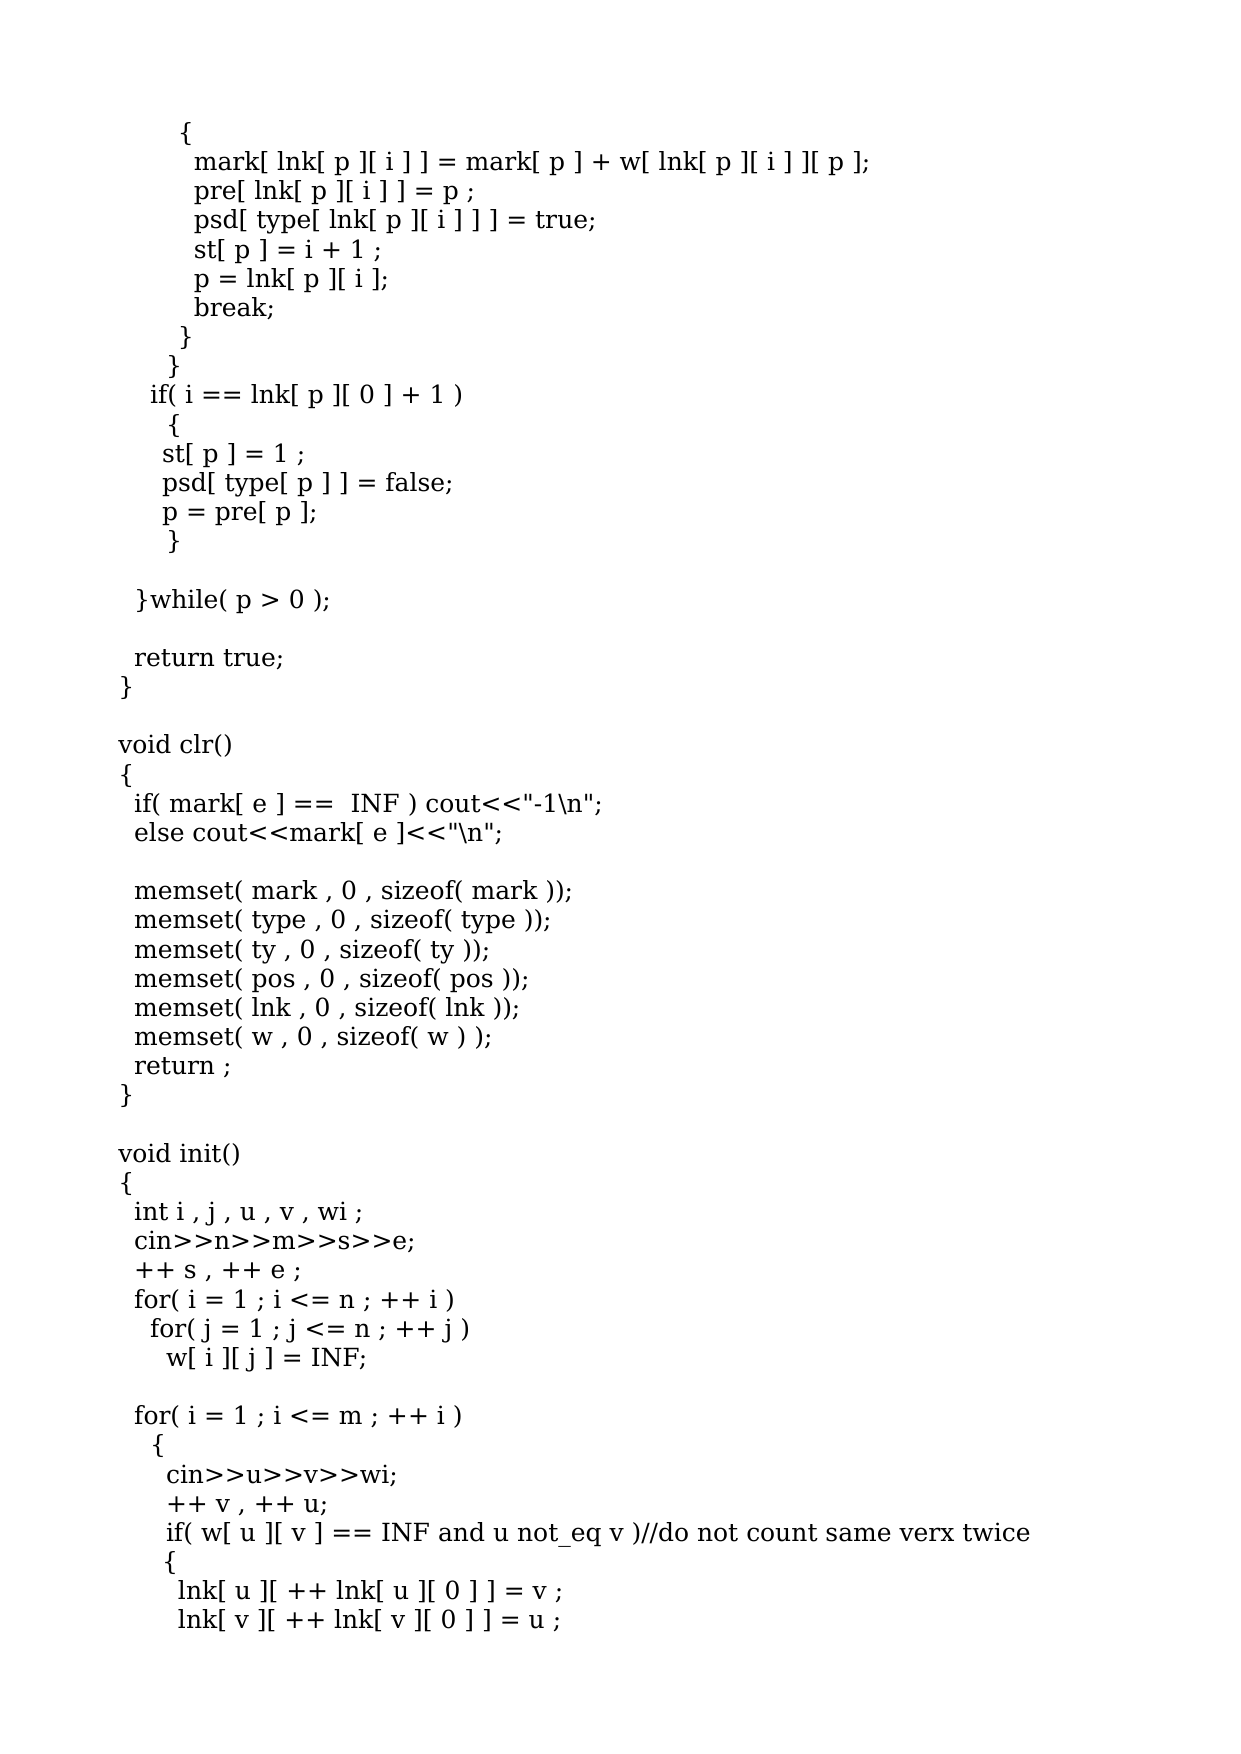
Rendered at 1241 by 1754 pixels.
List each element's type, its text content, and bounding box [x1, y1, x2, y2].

text memset( lnk , 0 , sizeof( lnk )); [118, 993, 1122, 1022]
text break; [118, 293, 1122, 322]
text }while( p > 0 ); [118, 585, 1122, 614]
text ++ v , ++ u; [118, 1489, 1122, 1518]
text for( i = 1 ; i <= n ; ++ i ) [118, 1285, 1122, 1314]
text } [118, 322, 1122, 351]
text void init() [118, 1139, 1122, 1168]
text } [118, 672, 1122, 701]
text for( i = 1 ; i <= m ; ++ i ) [118, 1401, 1122, 1431]
text return true; [118, 643, 1122, 672]
text int i , j , u , v , wi ; [118, 1197, 1122, 1226]
text { [118, 410, 1122, 439]
text memset( ty , 0 , sizeof( ty )); [118, 935, 1122, 964]
text p = lnk[ p ][ i ]; [118, 264, 1122, 293]
text if( mark[ e ] == INF ) cout<<"-1\n"; [118, 789, 1122, 818]
text psd[ type[ p ] ] = false; [118, 468, 1122, 497]
text for( j = 1 ; j <= n ; ++ j ) [118, 1314, 1122, 1343]
text return ; [118, 1051, 1122, 1081]
text lnk[ v ][ ++ lnk[ v ][ 0 ] ] = u ; [118, 1606, 1122, 1635]
text { [118, 1547, 1122, 1576]
text if( i == lnk[ p ][ 0 ] + 1 ) [118, 381, 1122, 410]
text } [118, 526, 1122, 556]
text { [118, 760, 1122, 789]
text st[ p ] = 1 ; [118, 439, 1122, 468]
text } [118, 351, 1122, 381]
text memset( type , 0 , sizeof( type )); [118, 906, 1122, 935]
text psd[ type[ lnk[ p ][ i ] ] ] = true; [118, 206, 1122, 235]
text p = pre[ p ]; [118, 497, 1122, 526]
text st[ p ] = i + 1 ; [118, 235, 1122, 264]
text memset( pos , 0 , sizeof( pos )); [118, 964, 1122, 993]
text w[ i ][ j ] = INF; [118, 1343, 1122, 1372]
text lnk[ u ][ ++ lnk[ u ][ 0 ] ] = v ; [118, 1576, 1122, 1606]
text cin>>u>>v>>wi; [118, 1460, 1122, 1489]
text else cout<<mark[ e ]<<"\n"; [118, 818, 1122, 847]
text void clr() [118, 731, 1122, 760]
text { [118, 1431, 1122, 1460]
text ++ s , ++ e ; [118, 1256, 1122, 1285]
text if( w[ u ][ v ] == INF and u not_eq v )//do not count same verx twice [118, 1518, 1122, 1547]
text mark[ lnk[ p ][ i ] ] = mark[ p ] + w[ lnk[ p ][ i ] ][ p ]; [118, 147, 1122, 176]
text { [118, 118, 1122, 147]
text } [118, 1081, 1122, 1110]
text pre[ lnk[ p ][ i ] ] = p ; [118, 176, 1122, 206]
text { [118, 1168, 1122, 1197]
text memset( w , 0 , sizeof( w ) ); [118, 1022, 1122, 1051]
text cin>>n>>m>>s>>e; [118, 1226, 1122, 1256]
text memset( mark , 0 , sizeof( mark )); [118, 876, 1122, 906]
